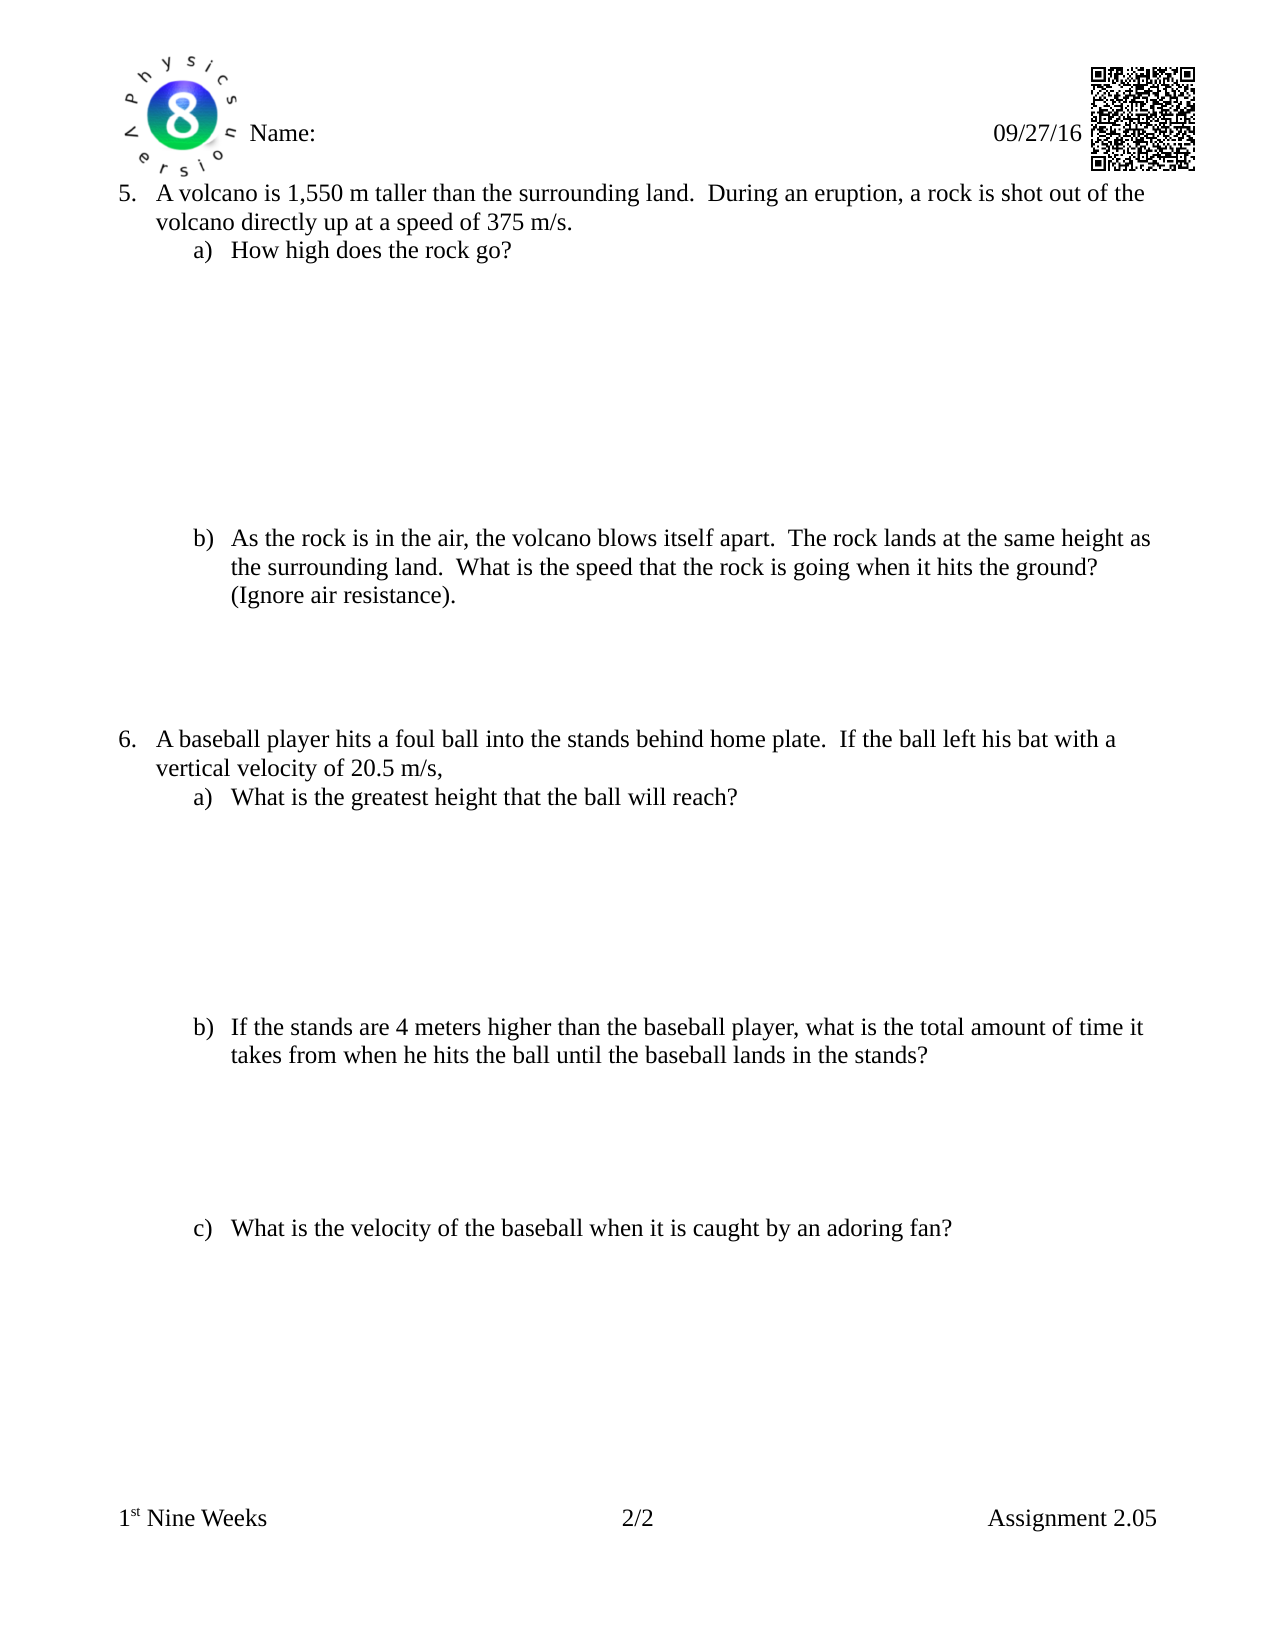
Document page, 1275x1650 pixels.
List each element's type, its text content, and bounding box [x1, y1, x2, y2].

picture [124, 56, 237, 177]
list As the rock is in the air, the volcano blows itself apart. The rock lands at the same height as the surrounding land. What is the speed that the rock is going when it hits the ground? (Ignore air resistance). [193, 523, 1157, 609]
list What is the greatest height that the ball will reach? [193, 782, 1157, 811]
list A volcano is 1,550 m taller than the surrounding land. During an eruption, a rock is shot out of the volcano directly up at a speed of 375 m/s. [118, 176, 1157, 236]
list What is the velocity of the baseball when it is caught by an adoring fan? [193, 1213, 1157, 1242]
list If the stands are 4 meters higher than the baseball player, what is the total amount of time it takes from when he hits the ball until the baseball lands in the stands? [193, 1012, 1157, 1069]
picture [1082, 58, 1203, 179]
list How high does the rock go? [193, 236, 1157, 264]
list A baseball player hits a foul ball into the stands behind home plate. If the ball left his bat with a vertical velocity of 20.5 m/s, [118, 724, 1157, 782]
